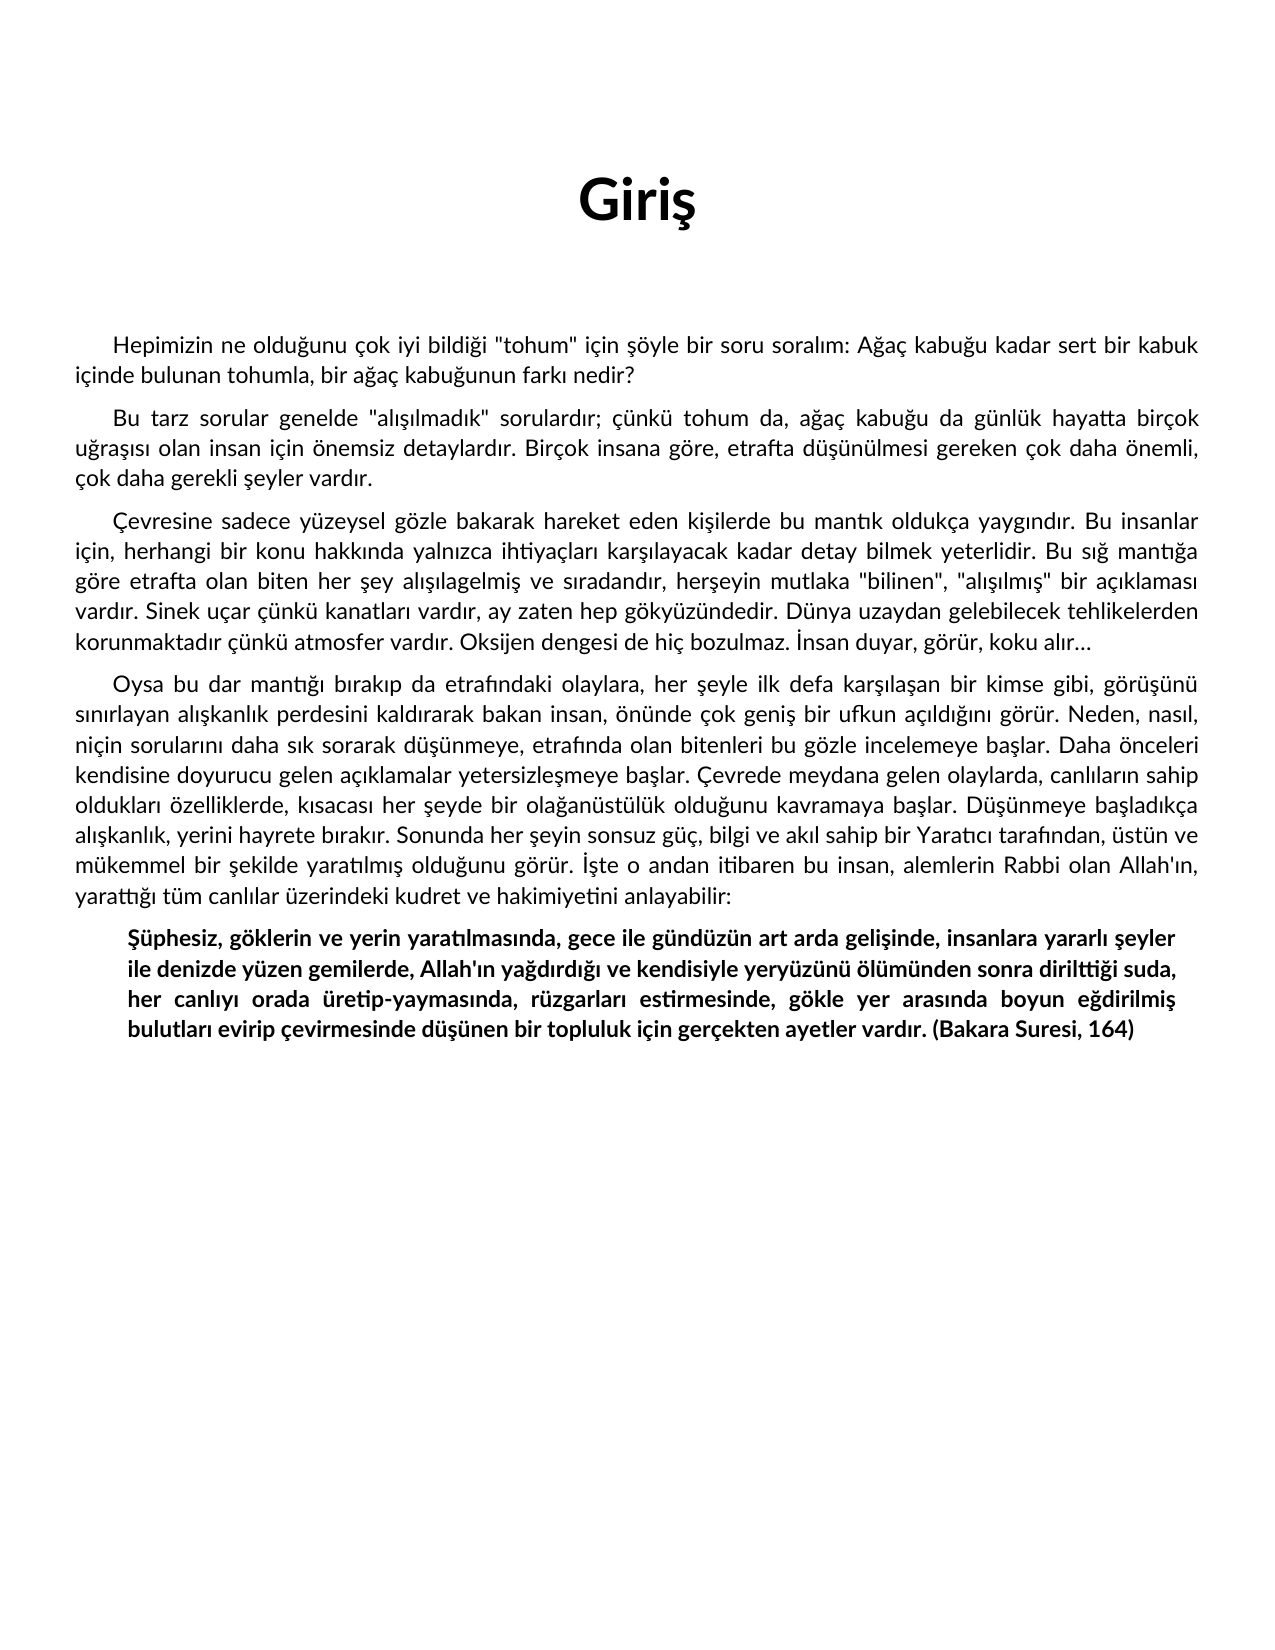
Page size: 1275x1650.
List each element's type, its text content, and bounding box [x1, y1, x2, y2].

subtitle Giriş [75, 162, 1200, 232]
text Oysa bu dar mantığı bırakıp da etrafındaki olaylara, her şeyle ilk defa karşılaşan bir kimse gibi, görüşünü sınırlayan alışkanlık perdesini kaldırarak bakan insan, önünde çok geniş bir ufkun açıldığını görür. Neden, nasıl, niçin sorularını daha sık sorarak düşünmeye, etrafında olan bitenleri bu gözle incelemeye başlar. Daha önceleri kendisine doyurucu gelen açıklamalar yetersizleşmeye başlar. Çevrede meydana gelen olaylarda, canlıların sahip oldukları özelliklerde, kısacası her şeyde bir olağanüstülük olduğunu kavramaya başlar. Düşünmeye başladıkça alışkanlık, yerini hayrete bırakır. Sonunda her şeyin sonsuz güç, bilgi ve akıl sahip bir Yaratıcı tarafından, üstün ve mükemmel bir şekilde yaratılmış olduğunu görür. İşte o andan itibaren bu insan, alemlerin Rabbi olan Allah'ın, yarattığı tüm canlılar üzerindeki kudret ve hakimiyetini anlayabilir: [75, 670, 1200, 909]
text Hepimizin ne olduğunu çok iyi bildiği "tohum" için şöyle bir soru soralım: Ağaç kabuğu kadar sert bir kabuk içinde bulunan tohumla, bir ağaç kabuğunun farkı nedir? [75, 330, 1200, 388]
text Bu tarz sorular genelde "alışılmadık" sorulardır; çünkü tohum da, ağaç kabuğu da günlük hayatta birçok uğraşısı olan insan için önemsiz detaylardır. Birçok insana göre, etrafta düşünülmesi gereken çok daha önemli, çok daha gerekli şeyler vardır. [75, 403, 1200, 491]
text Şüphesiz, göklerin ve yerin yaratılmasında, gece ile gündüzün art arda gelişinde, insanlara yararlı şeyler ile denizde yüzen gemilerde, Allah'ın yağdırdığı ve kendisiyle yeryüzünü ölümünden sonra dirilttiği suda, her canlıyı orada üretip-yaymasında, rüzgarları estirmesinde, gökle yer arasında boyun eğdirilmiş bulutları evirip çevirmesinde düşünen bir topluluk için gerçekten ayetler vardır. (Bakara Suresi, 164) [127, 924, 1177, 1042]
text Çevresine sadece yüzeysel gözle bakarak hareket eden kişilerde bu mantık oldukça yaygındır. Bu insanlar için, herhangi bir konu hakkında yalnızca ihtiyaçları karşılayacak kadar detay bilmek yeterlidir. Bu sığ mantığa göre etrafta olan biten her şey alışılagelmiş ve sıradandır, herşeyin mutlaka "bilinen", "alışılmış" bir açıklaması vardır. Sinek uçar çünkü kanatları vardır, ay zaten hep gökyüzündedir. Dünya uzaydan gelebilecek tehlikelerden korunmaktadır çünkü atmosfer vardır. Oksijen dengesi de hiç bozulmaz. İnsan duyar, görür, koku alır… [75, 506, 1200, 655]
